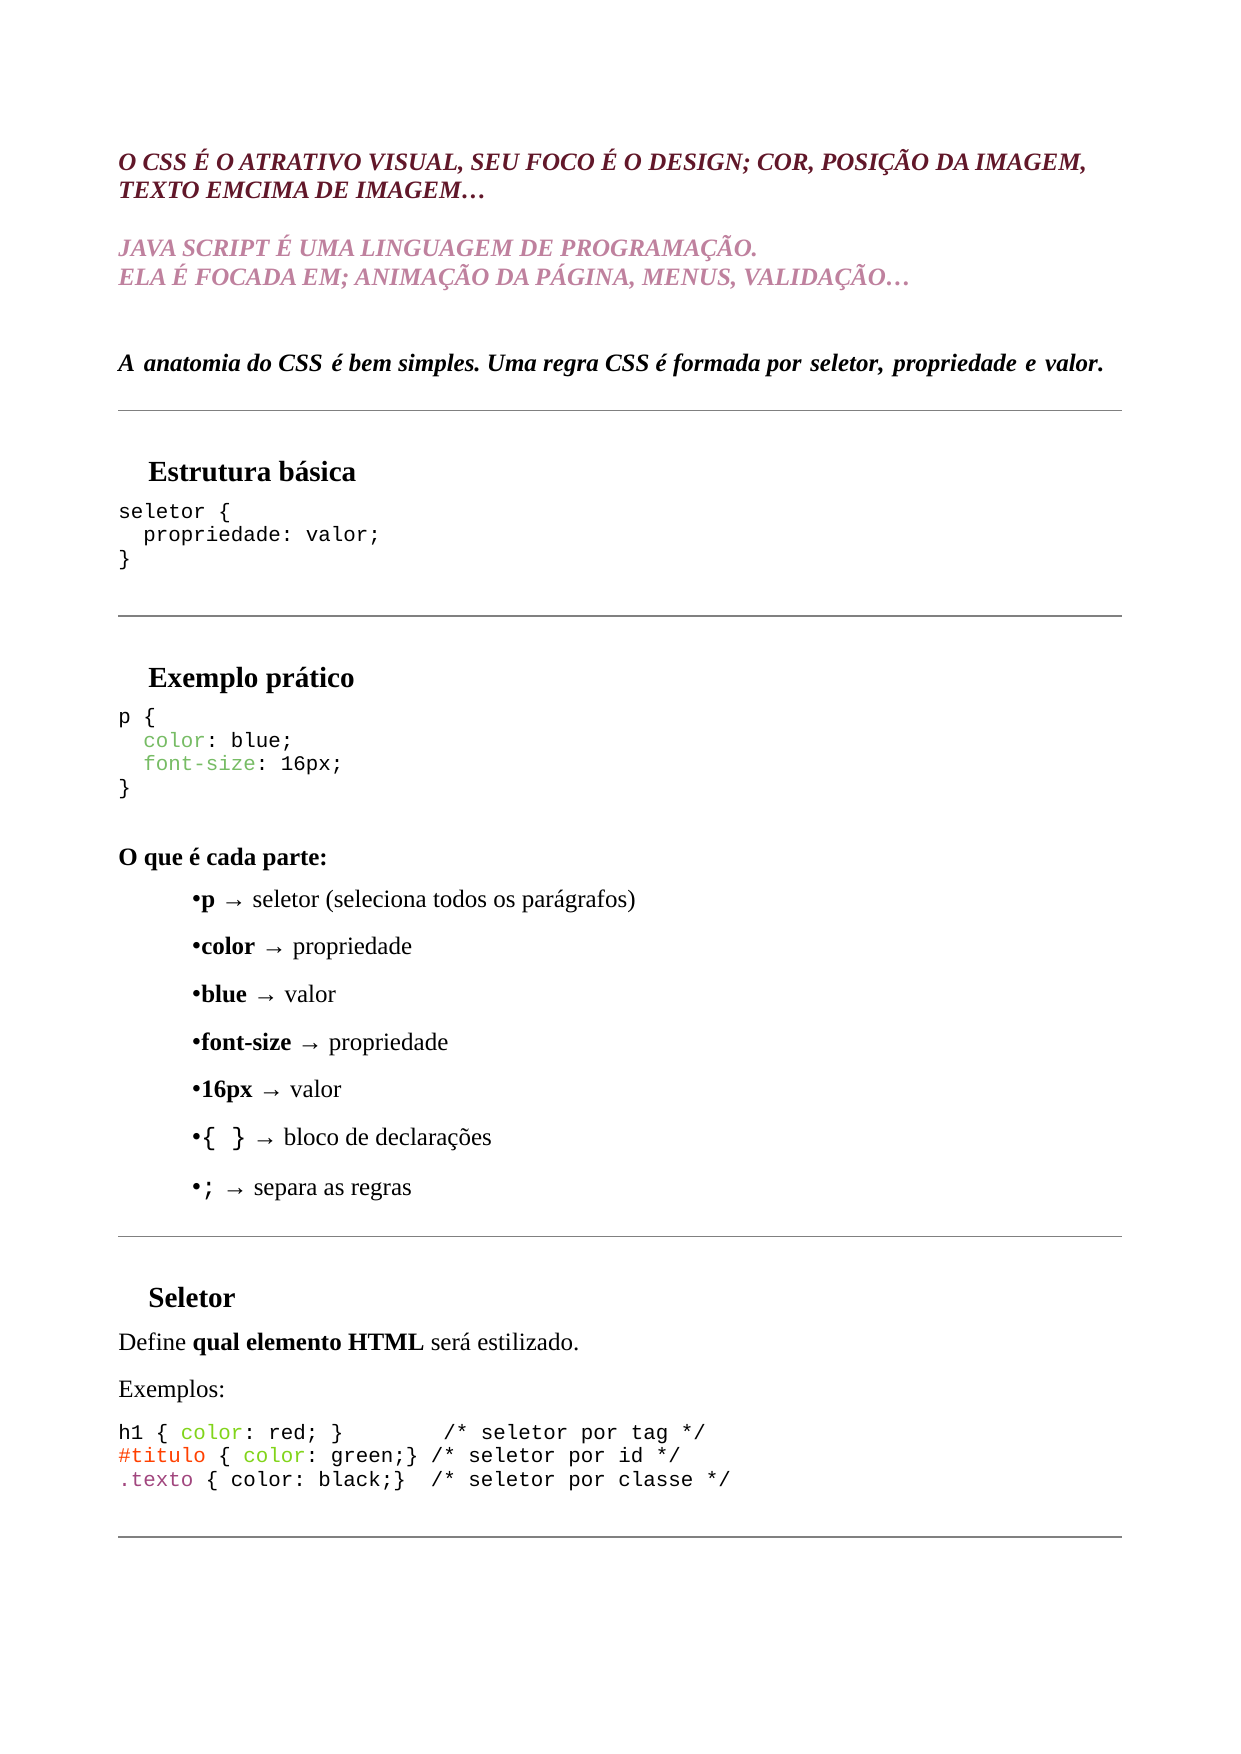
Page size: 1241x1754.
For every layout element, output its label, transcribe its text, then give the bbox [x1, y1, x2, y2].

text seletor { [118, 501, 1122, 524]
text JAVA SCRIPT É UMA LINGUAGEM DE PROGRAMAÇÃO. [118, 233, 1122, 262]
list ; → separa as regras [118, 1172, 1122, 1203]
subtitle 🔹 Estrutura básica [118, 454, 1122, 488]
list { } → bloco de declarações [118, 1122, 1122, 1153]
text #titulo { color: green;} /* seletor por id */ [118, 1446, 1122, 1469]
text .texto { color: black;} /* seletor por classe */ [118, 1469, 1122, 1493]
list 16px → valor [118, 1074, 1122, 1103]
subtitle 🔹 Seletor [118, 1281, 1122, 1314]
text color: blue; [118, 729, 1122, 753]
text } [118, 777, 1122, 801]
subtitle 🔹 Exemplo prático [118, 660, 1122, 693]
text h1 { color: red; } /* seletor por tag */ [118, 1422, 1122, 1446]
text Define qual elemento HTML será estilizado. [118, 1327, 1122, 1355]
text font-size: 16px; [118, 753, 1122, 777]
list color → propriedade [118, 931, 1122, 960]
text ELA É FOCADA EM; ANIMAÇÃO DA PÁGINA, MENUS, VALIDAÇÃO… [118, 262, 1122, 291]
text p { [118, 706, 1122, 729]
text Exemplos: [118, 1374, 1122, 1403]
text A anatomia do CSS é bem simples. Uma regra CSS é formada por seletor, propriedade e valor. [118, 348, 1122, 377]
text propriedade: valor; [118, 524, 1122, 548]
text O CSS É O ATRATIVO VISUAL, SEU FOCO É O DESIGN; COR, POSIÇÃO DA IMAGEM, TEXTO EMCIMA DE IMAGEM… [118, 147, 1122, 204]
list blue → valor [118, 979, 1122, 1008]
subtitle O que é cada parte: [118, 842, 1122, 871]
list font-size → propriedade [118, 1027, 1122, 1055]
list p → seletor (seleciona todos os parágrafos) [118, 884, 1122, 912]
text } [118, 548, 1122, 572]
